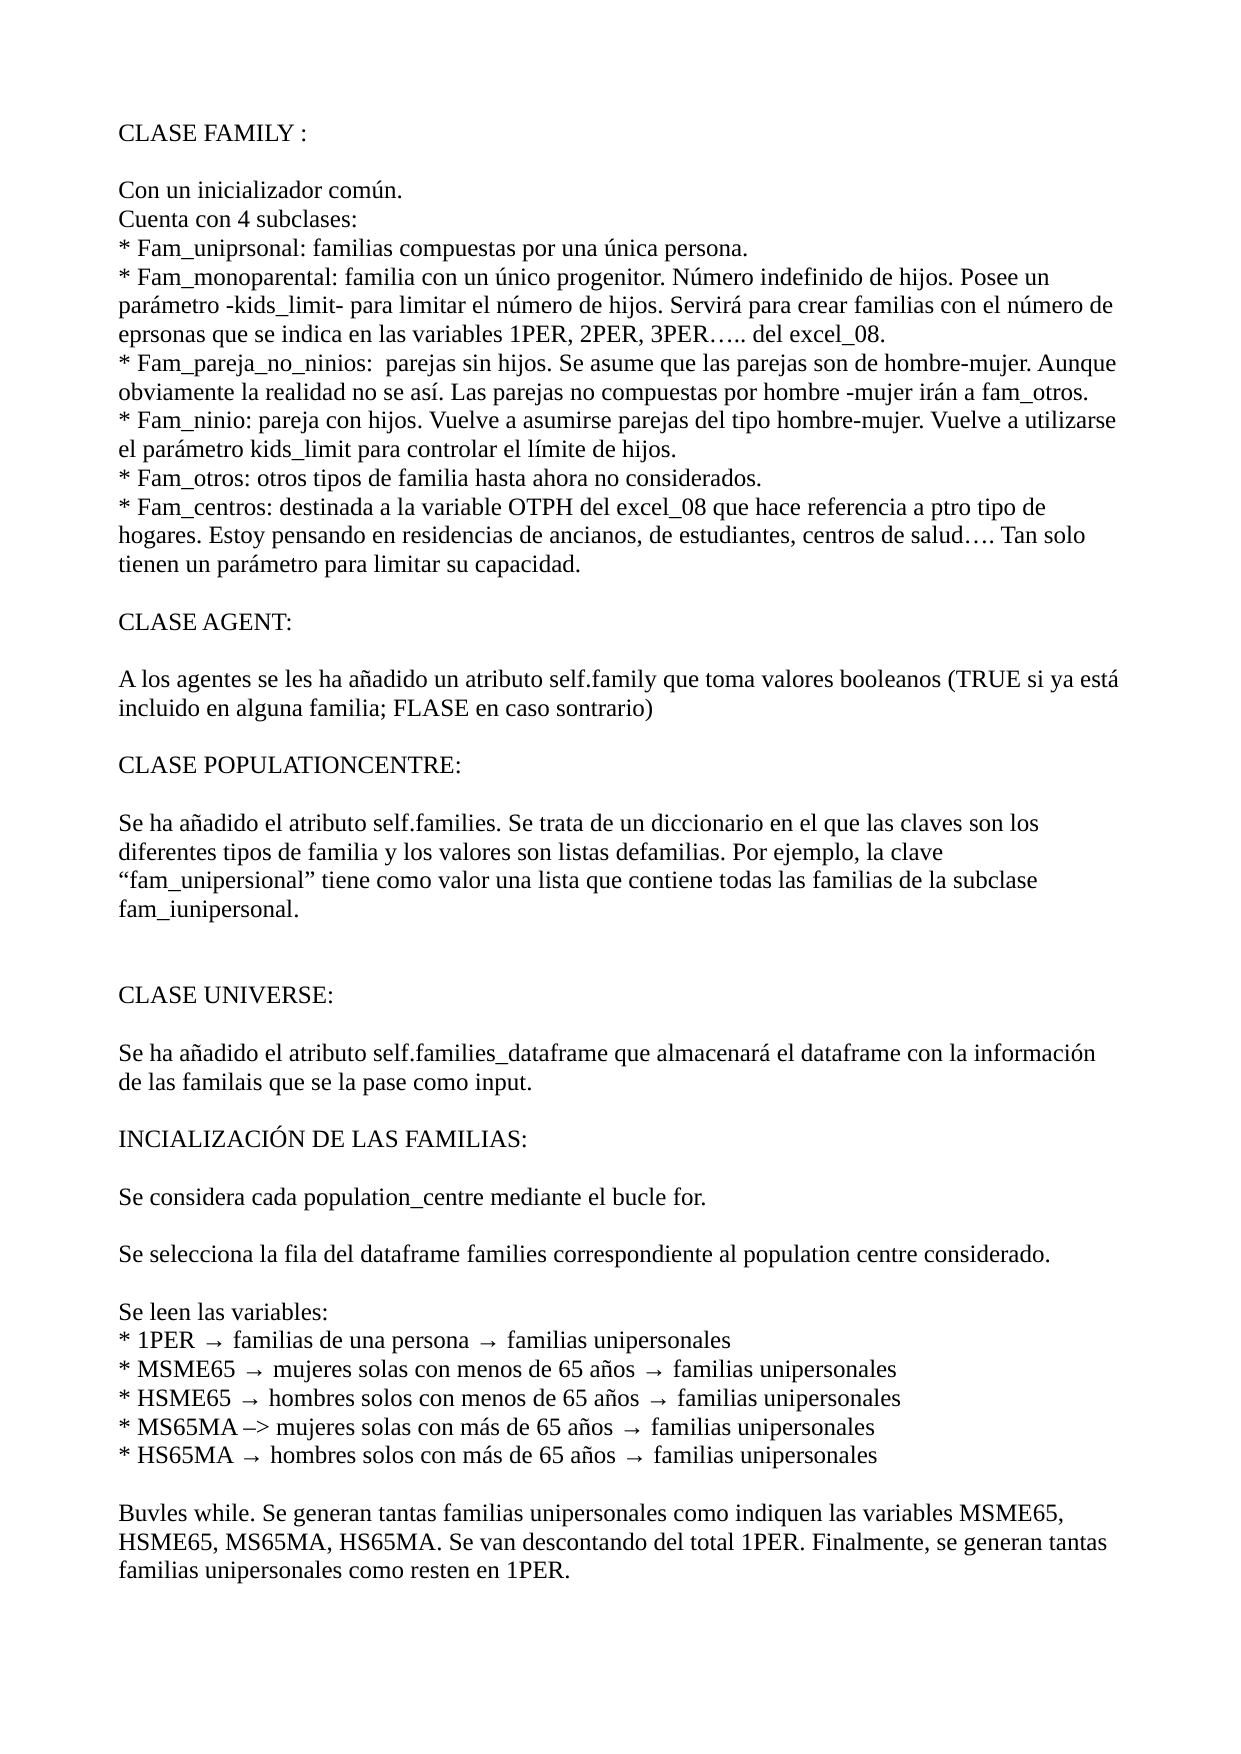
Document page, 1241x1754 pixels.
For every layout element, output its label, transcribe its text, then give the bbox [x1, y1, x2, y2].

text * MS65MA –> mujeres solas con más de 65 años → familias unipersonales [118, 1412, 1122, 1441]
text * Fam_pareja_no_ninios: parejas sin hijos. Se asume que las parejas son de hombre-mujer. Aunque obviamente la realidad no se así. Las parejas no compuestas por hombre -mujer irán a fam_otros. [118, 348, 1122, 406]
text CLASE UNIVERSE: [118, 981, 1122, 1009]
text Se considera cada population_centre mediante el bucle for. [118, 1182, 1122, 1211]
text CLASE FAMILY : [118, 118, 1122, 147]
text * 1PER → familias de una persona → familias unipersonales [118, 1326, 1122, 1354]
text * Fam_ninio: pareja con hijos. Vuelve a asumirse parejas del tipo hombre-mujer. Vuelve a utilizarse el parámetro kids_limit para controlar el límite de hijos. [118, 406, 1122, 463]
text Buvles while. Se generan tantas familias unipersonales como indiquen las variables MSME65, HSME65, MS65MA, HS65MA. Se van descontando del total 1PER. Finalmente, se generan tantas familias unipersonales como resten en 1PER. [118, 1498, 1122, 1584]
text * Fam_monoparental: familia con un único progenitor. Número indefinido de hijos. Posee un parámetro -kids_limit- para limitar el número de hijos. Servirá para crear familias con el número de eprsonas que se indica en las variables 1PER, 2PER, 3PER….. del excel_08. [118, 262, 1122, 348]
text * Fam_centros: destinada a la variable OTPH del excel_08 que hace referencia a ptro tipo de hogares. Estoy pensando en residencias de ancianos, de estudiantes, centros de salud…. Tan solo tienen un parámetro para limitar su capacidad. [118, 492, 1122, 578]
text Se leen las variables: [118, 1297, 1122, 1326]
text * MSME65 → mujeres solas con menos de 65 años → familias unipersonales [118, 1354, 1122, 1383]
text * HS65MA → hombres solos con más de 65 años → familias unipersonales [118, 1441, 1122, 1469]
text * Fam_uniprsonal: familias compuestas por una única persona. [118, 233, 1122, 262]
text CLASE AGENT: [118, 607, 1122, 636]
text * Fam_otros: otros tipos de familia hasta ahora no considerados. [118, 463, 1122, 492]
text Se ha añadido el atributo self.families_dataframe que almacenará el dataframe con la información de las familais que se la pase como input. [118, 1038, 1122, 1096]
text CLASE POPULATIONCENTRE: [118, 751, 1122, 779]
text A los agentes se les ha añadido un atributo self.family que toma valores booleanos (TRUE si ya está incluido en alguna familia; FLASE en caso sontrario) [118, 664, 1122, 722]
text * HSME65 → hombres solos con menos de 65 años → familias unipersonales [118, 1383, 1122, 1412]
text Cuenta con 4 subclases: [118, 204, 1122, 233]
text Se ha añadido el atributo self.families. Se trata de un diccionario en el que las claves son los diferentes tipos de familia y los valores son listas defamilias. Por ejemplo, la clave “fam_unipersional” tiene como valor una lista que contiene todas las familias de la subclase fam_iunipersonal. [118, 808, 1122, 923]
text Se selecciona la fila del dataframe families correspondiente al population centre considerado. [118, 1239, 1122, 1268]
text Con un inicializador común. [118, 176, 1122, 204]
text INCIALIZACIÓN DE LAS FAMILIAS: [118, 1124, 1122, 1153]
